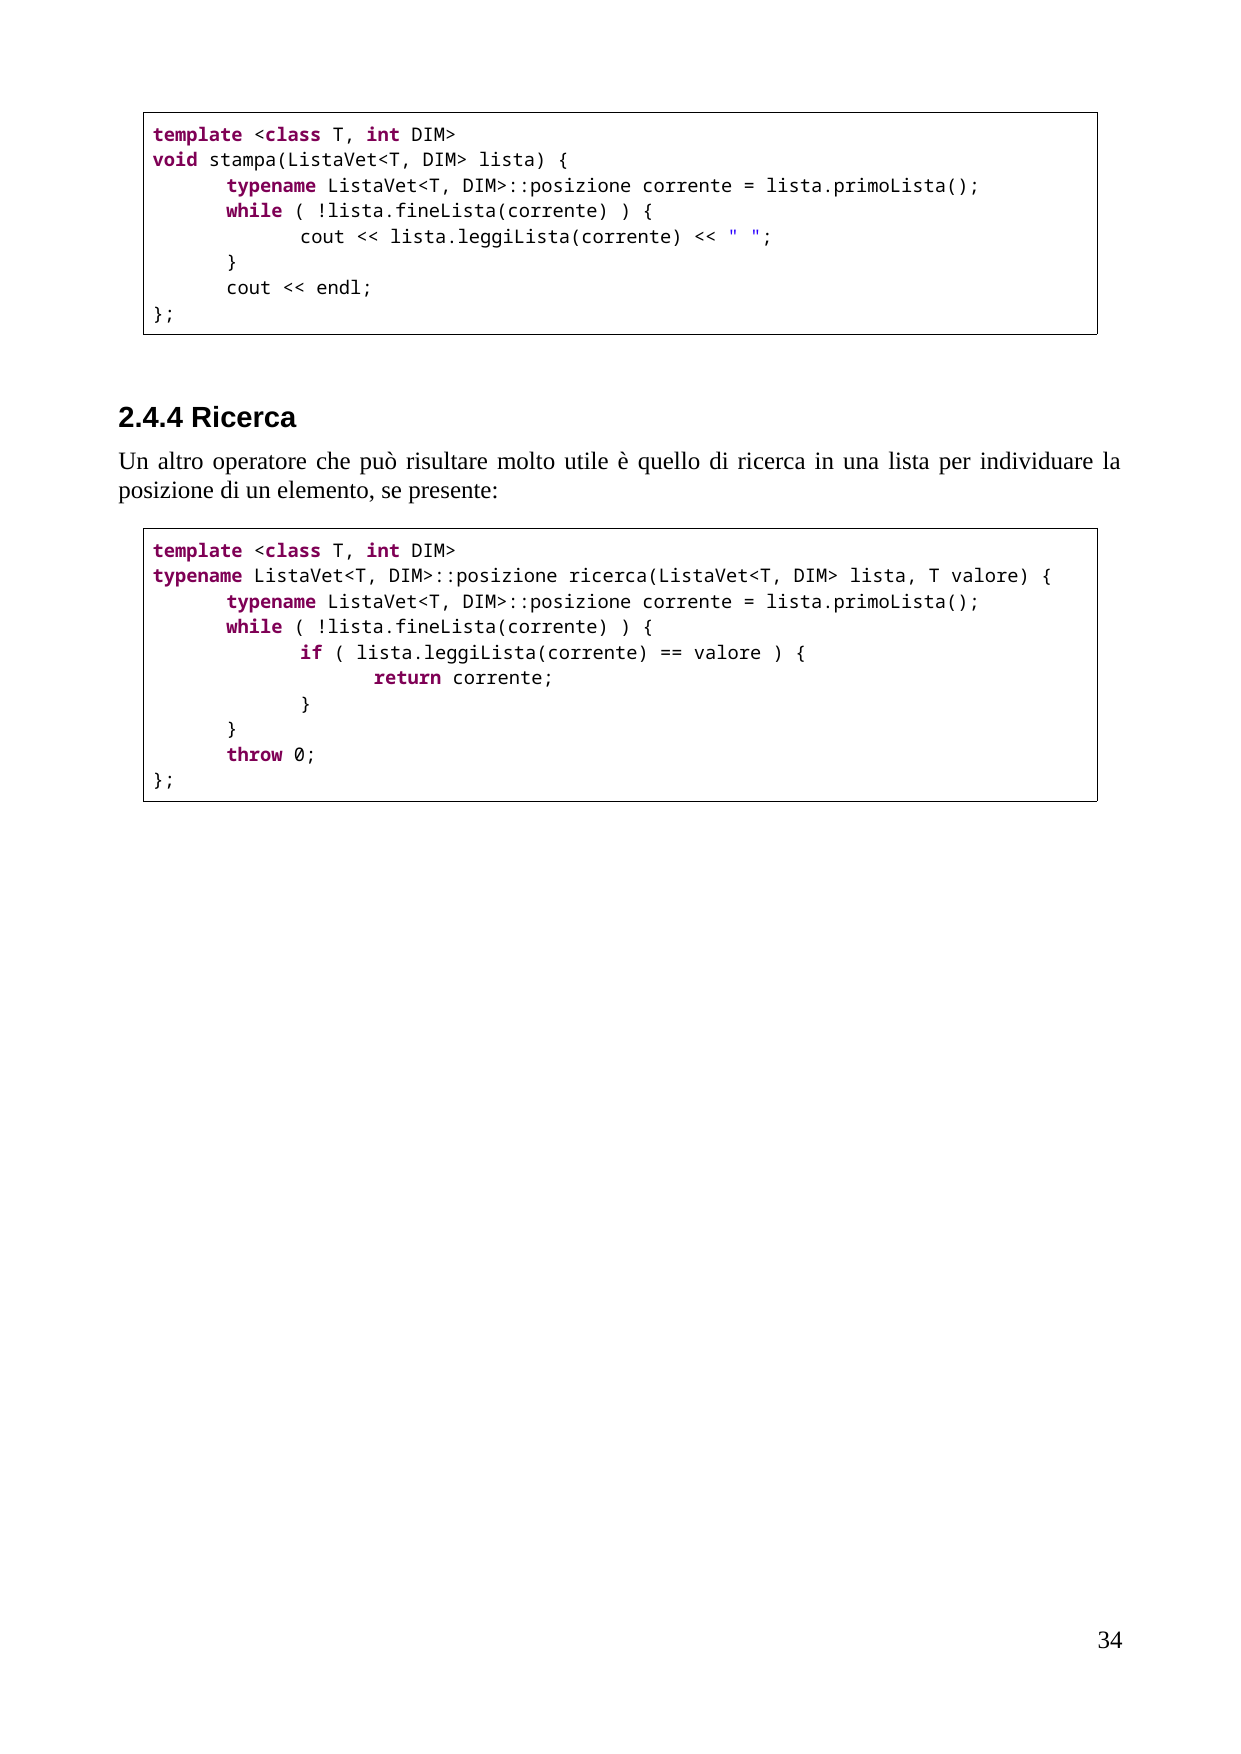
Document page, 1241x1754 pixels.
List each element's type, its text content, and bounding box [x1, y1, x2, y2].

text Un altro operatore che può risultare molto utile è quello di ricerca in una lista per individuare la posizione di un elemento, se presente: [118, 446, 1122, 503]
text while ( !lista.fineLista(corrente) ) { [152, 613, 1088, 639]
text while ( !lista.fineLista(corrente) ) { [152, 198, 1088, 223]
text template <class T, int DIM> [152, 537, 1088, 562]
text return corrente; [152, 664, 1088, 690]
text }; [152, 767, 1088, 792]
text template <class T, int DIM> [152, 121, 1088, 147]
text }; [152, 300, 1088, 325]
subtitle 2.4.4 Ricerca [118, 400, 1122, 433]
text cout << endl; [152, 274, 1088, 300]
text } [152, 716, 1088, 741]
text } [152, 249, 1088, 274]
text cout << lista.leggiLista(corrente) << " "; [152, 223, 1088, 249]
text typename ListaVet<T, DIM>::posizione ricerca(ListaVet<T, DIM> lista, T valore) { [152, 562, 1088, 588]
text typename ListaVet<T, DIM>::posizione corrente = lista.primoLista(); [152, 172, 1088, 198]
text throw 0; [152, 741, 1088, 767]
text void stampa(ListaVet<T, DIM> lista) { [152, 147, 1088, 172]
text if ( lista.leggiLista(corrente) == valore ) { [152, 639, 1088, 664]
text } [152, 690, 1088, 716]
text typename ListaVet<T, DIM>::posizione corrente = lista.primoLista(); [152, 588, 1088, 613]
